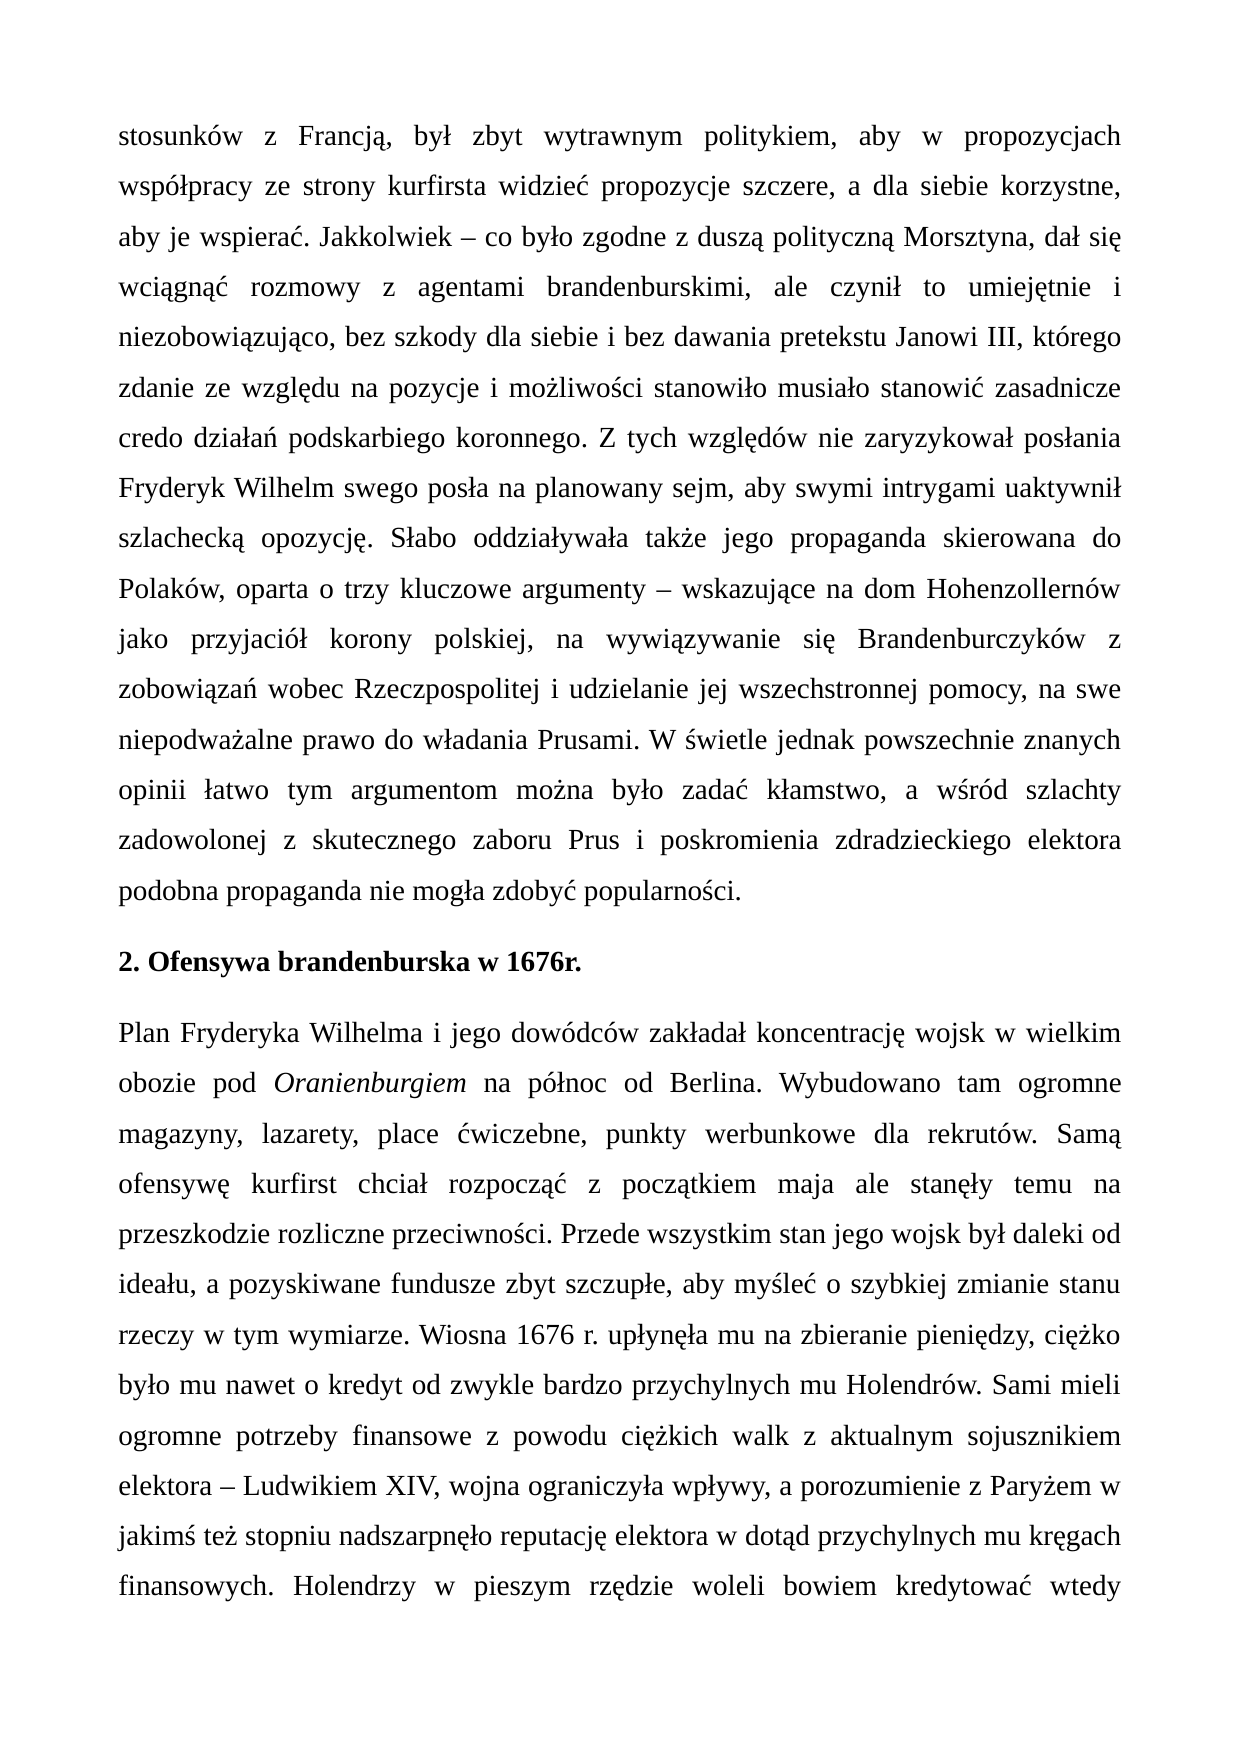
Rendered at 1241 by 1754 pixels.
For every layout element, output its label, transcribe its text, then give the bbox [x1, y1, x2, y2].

text 2. Ofensywa brandenburska w 1676r. [118, 944, 1122, 977]
text stosunków z Francją, był zbyt wytrawnym politykiem, aby w propozycjach współpracy ze strony kurfirsta widzieć propozycje szczere, a dla siebie korzystne, aby je wspierać. Jakkolwiek – co było zgodne z duszą polityczną Morsztyna, dał się wciągnąć rozmowy z agentami brandenburskimi, ale czynił to umiejętnie i niezobowiązująco, bez szkody dla siebie i bez dawania pretekstu Janowi III, którego zdanie ze względu na pozycje i możliwości stanowiło musiało stanowić zasadnicze credo działań podskarbiego koronnego. Z tych względów nie zaryzykował posłania Fryderyk Wilhelm swego posła na planowany sejm, aby swymi intrygami uaktywnił szlachecką opozycję. Słabo oddziaływała także jego propaganda skierowana do Polaków, oparta o trzy kluczowe argumenty – wskazujące na dom Hohenzollernów jako przyjaciół korony polskiej, na wywiązywanie się Brandenburczyków z zobowiązań wobec Rzeczpospolitej i udzielanie jej wszechstronnej pomocy, na swe niepodważalne prawo do władania Prusami. W świetle jednak powszechnie znanych opinii łatwo tym argumentom można było zadać kłamstwo, a wśród szlachty zadowolonej z skutecznego zaboru Prus i poskromienia zdradzieckiego elektora podobna propaganda nie mogła zdobyć popularności. [118, 118, 1122, 906]
text Plan Fryderyka Wilhelma i jego dowódców zakładał koncentrację wojsk w wielkim obozie pod Oranienburgiem na północ od Berlina. Wybudowano tam ogromne magazyny, lazarety, place ćwiczebne, punkty werbunkowe dla rekrutów. Samą ofensywę kurfirst chciał rozpocząć z początkiem maja ale stanęły temu na przeszkodzie rozliczne przeciwności. Przede wszystkim stan jego wojsk był daleki od ideału, a pozyskiwane fundusze zbyt szczupłe, aby myśleć o szybkiej zmianie stanu rzeczy w tym wymiarze. Wiosna 1676 r. upłynęła mu na zbieranie pieniędzy, ciężko było mu nawet o kredyt od zwykle bardzo przychylnych mu Holendrów. Sami mieli ogromne potrzeby finansowe z powodu ciężkich walk z aktualnym sojusznikiem elektora – Ludwikiem XIV, wojna ograniczyła wpływy, a porozumienie z Paryżem w jakimś też stopniu nadszarpnęło reputację elektora w dotąd przychylnych mu kręgach finansowych. Holendrzy w pieszym rzędzie woleli bowiem kredytować wtedy [118, 1015, 1122, 1602]
